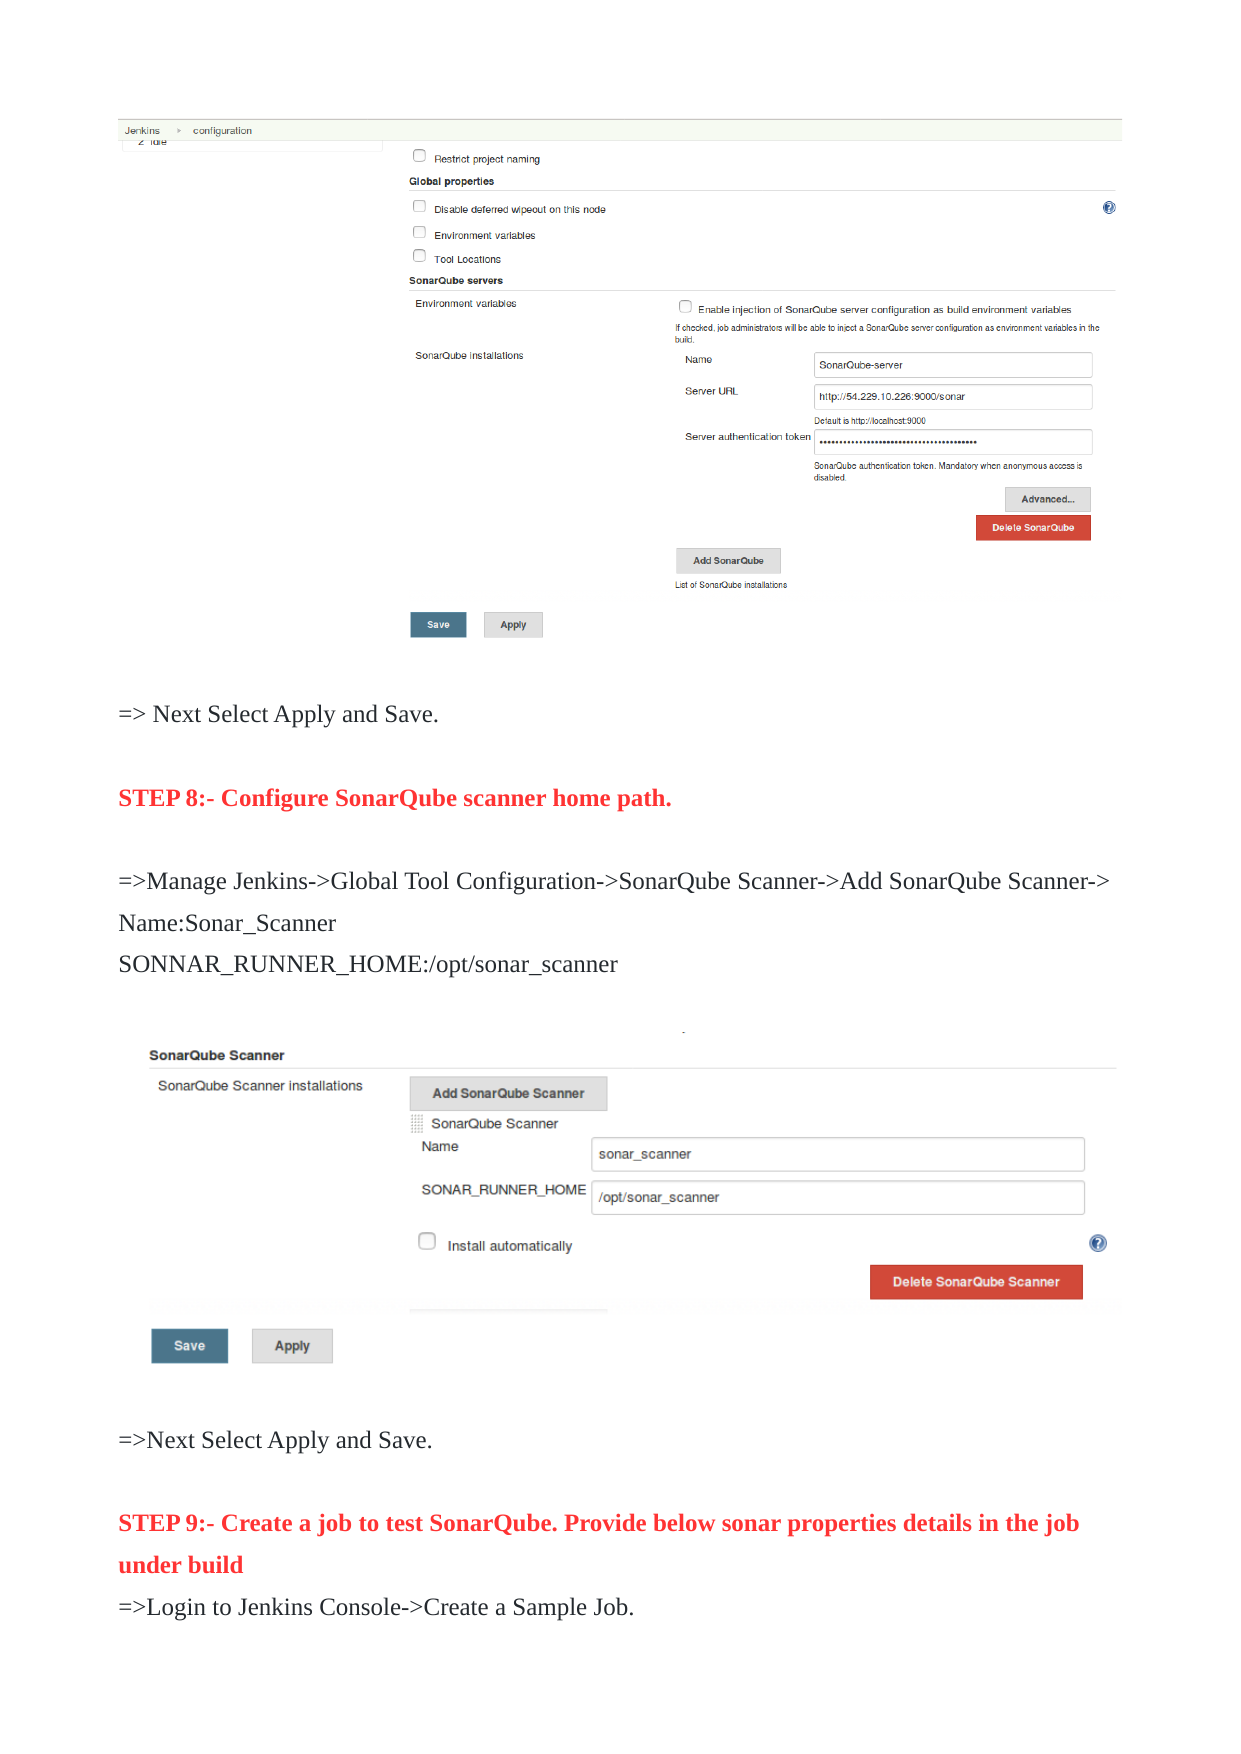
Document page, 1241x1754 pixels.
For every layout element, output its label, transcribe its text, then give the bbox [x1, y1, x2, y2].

text => Next Select Apply and Save. [118, 699, 1122, 728]
picture [118, 118, 1123, 645]
text Name:Sonar_Scanner [118, 908, 1122, 937]
text =>Manage Jenkins->Global Tool Configuration->SonarQube Scanner->Add SonarQube Scanner-> [118, 866, 1122, 895]
text STEP 8:- Configure SonarQube scanner home path. [118, 783, 1122, 812]
picture [118, 1032, 1123, 1371]
text =>Next Select Apply and Save. [118, 1425, 1122, 1454]
text STEP 9:- Create a job to test SonarQube. Provide below sonar properties details in the job under build [118, 1508, 1122, 1579]
text SONNAR_RUNNER_HOME:/opt/sonar_scanner [118, 949, 1122, 978]
text =>Login to Jenkins Console->Create a Sample Job. [118, 1592, 1122, 1621]
